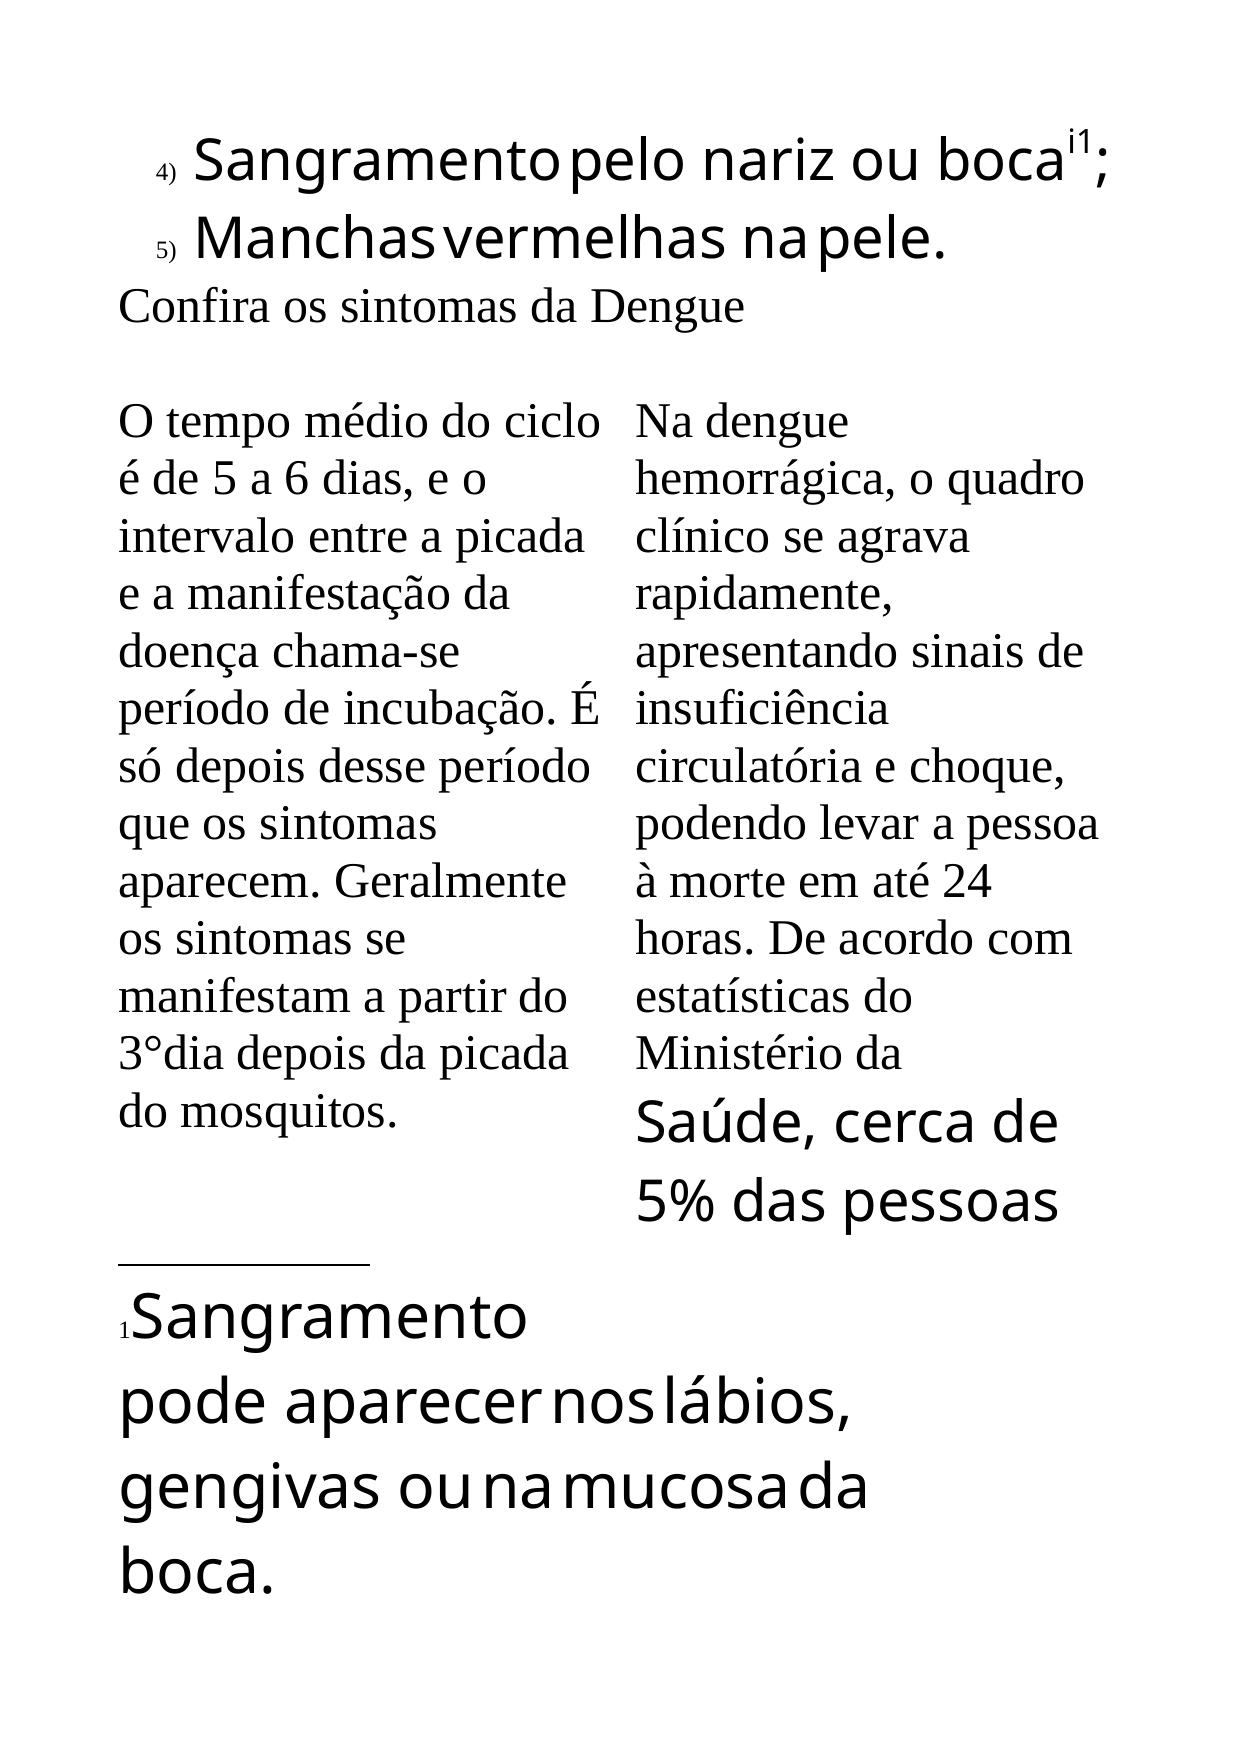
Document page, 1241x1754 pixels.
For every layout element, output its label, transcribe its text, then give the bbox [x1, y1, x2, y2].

text Confira os sintomas da Dengue [118, 276, 1122, 333]
list Manchas vermelhas na pele. [156, 197, 1122, 276]
text Saúde, cerca de 5% das pessoas [635, 1081, 1122, 1238]
text O tempo médio do ciclo é de 5 a 6 dias, e o intervalo entre a picada e a manifestação da doença chama-se período de incubação. É só depois desse período que os sintomas aparecem. Geralmente os sintomas se manifestam a partir do 3°dia depois da picada do mosquitos. [118, 391, 605, 1138]
list Sangramento pelo nariz ou boca; [156, 118, 1122, 197]
list Sangramento pode aparecer nos lábios, gengivas ou na mucosa da boca. [118, 1271, 1122, 1612]
text Na dengue hemorrágica, o quadro clínico se agrava rapidamente, apresentando sinais de insuficiência circulatória e choque, podendo levar a pessoa à morte em até 24 horas. De acordo com estatísticas do Ministério da [635, 391, 1122, 1081]
